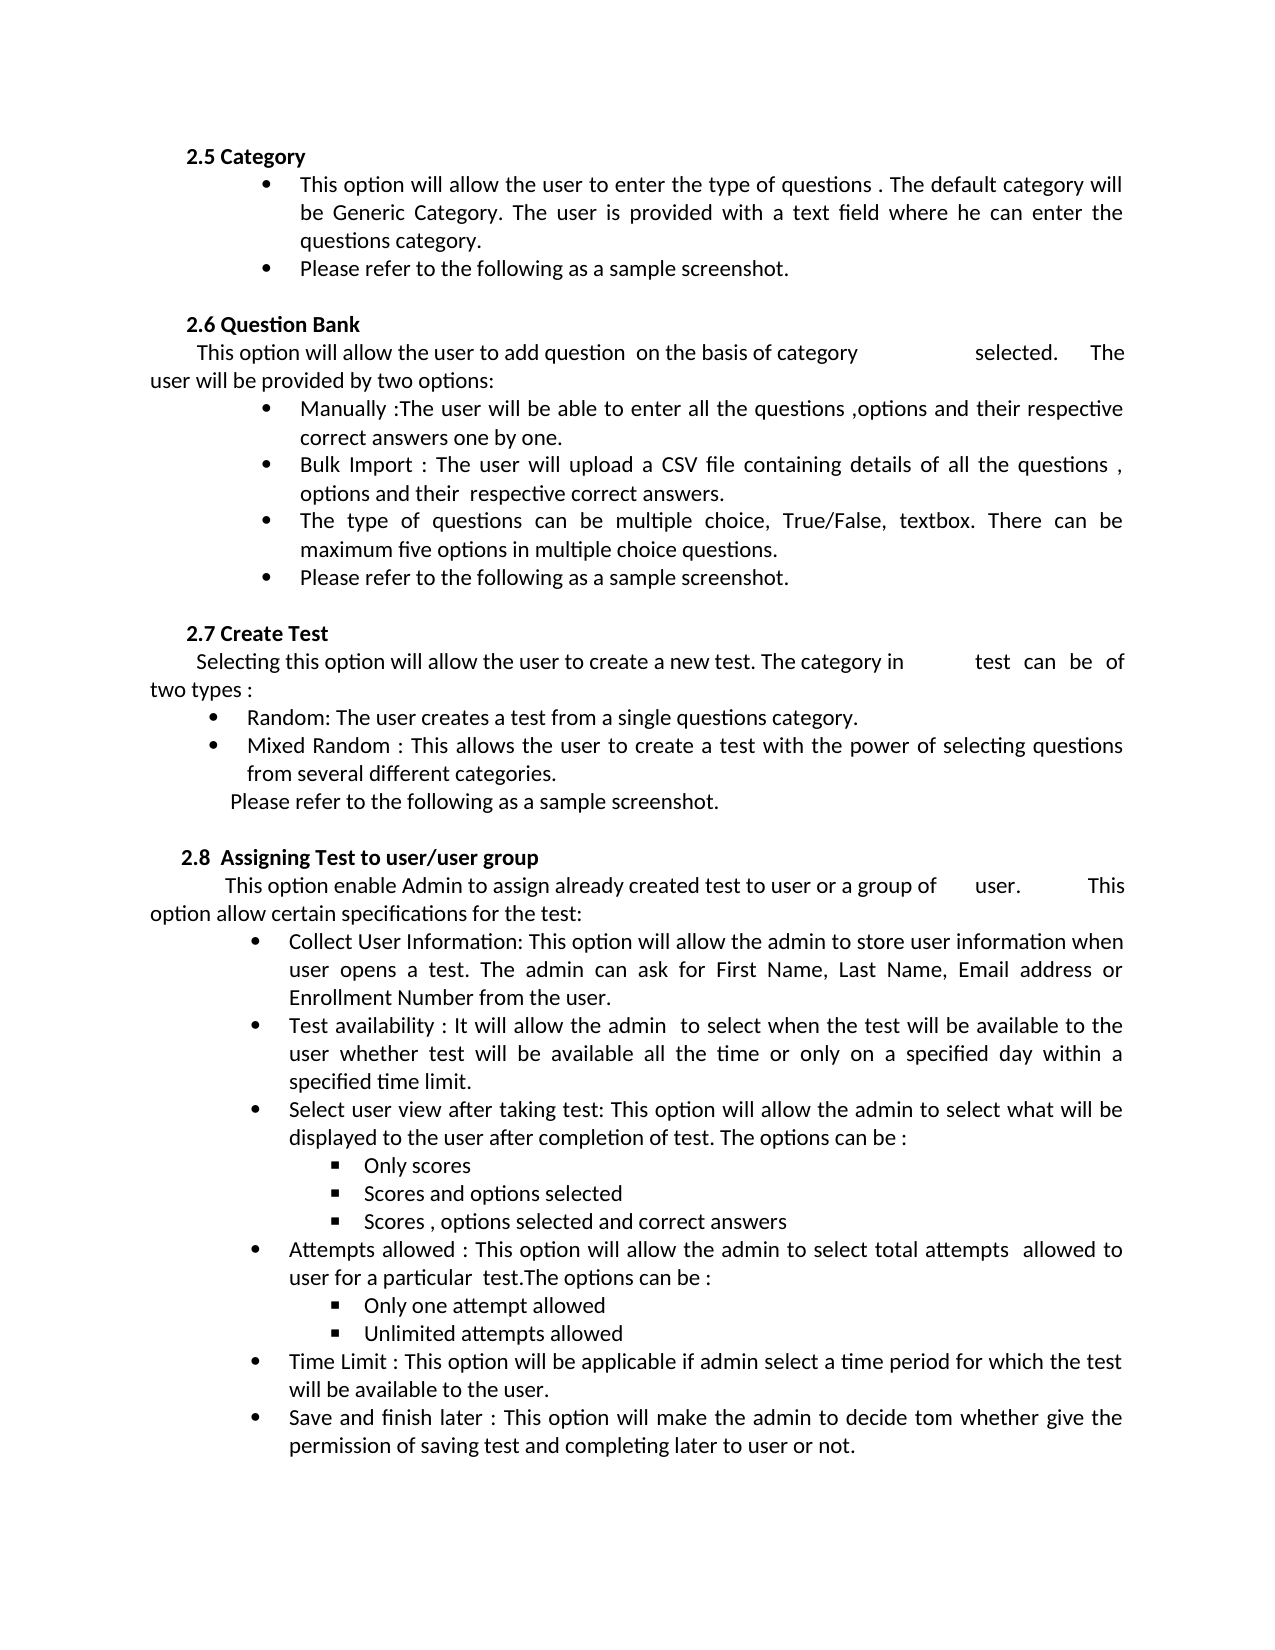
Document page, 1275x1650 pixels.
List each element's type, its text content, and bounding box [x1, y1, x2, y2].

list Attempts allowed : This option will allow the admin to select total attempts allowed to user for a particular test.The options can be : [251, 1235, 1125, 1291]
list Time Limit : This option will be applicable if admin select a time period for which the test will be available to the user. [251, 1347, 1125, 1403]
list The type of questions can be multiple choice, True/False, textbox. There can be maximum five options in multiple choice questions. [262, 507, 1125, 563]
text 2.5 Category [150, 142, 1125, 170]
text 2.7 Create Test [150, 619, 1125, 647]
list Save and finish later : This option will make the admin to decide tom whether give the permission of saving test and completing later to user or not. [251, 1403, 1125, 1459]
text Selecting this option will allow the user to create a new test. The category in test can be of two types : [150, 647, 1125, 703]
text 2.6 Question Bank [150, 311, 1125, 338]
list Scores and options selected [326, 1179, 1125, 1207]
list Manually :The user will be able to enter all the questions ,options and their respective correct answers one by one. [262, 394, 1125, 451]
text Please refer to the following as a sample screenshot. [225, 787, 1125, 815]
list Bulk Import : The user will upload a CSV file containing details of all the questions , options and their respective correct answers. [262, 451, 1125, 507]
list Please refer to the following as a sample screenshot. [262, 254, 1125, 282]
list Mixed Random : This allows the user to create a test with the power of selecting questions from several different categories. [209, 731, 1125, 787]
list Only scores [326, 1151, 1125, 1179]
list Collect User Information: This option will allow the admin to store user information when user opens a test. The admin can ask for First Name, Last Name, Email address or Enrollment Number from the user. [251, 927, 1125, 1011]
list Scores , options selected and correct answers [326, 1207, 1125, 1235]
list Select user view after taking test: This option will allow the admin to select what will be displayed to the user after completion of test. The options can be : [251, 1095, 1125, 1151]
text 2.8 Assigning Test to user/user group [150, 843, 1125, 871]
list Unlimited attempts allowed [326, 1319, 1125, 1347]
text This option enable Admin to assign already created test to user or a group of user. This option allow certain specifications for the test: [150, 871, 1125, 927]
list Random: The user creates a test from a single questions category. [209, 703, 1125, 731]
list Please refer to the following as a sample screenshot. [262, 563, 1125, 591]
list Only one attempt allowed [326, 1291, 1125, 1319]
list Test availability : It will allow the admin to select when the test will be available to the user whether test will be available all the time or only on a specified day within a specified time limit. [251, 1011, 1125, 1095]
text This option will allow the user to add question on the basis of category selected. The user will be provided by two options: [150, 338, 1125, 394]
list This option will allow the user to enter the type of questions . The default category will be Generic Category. The user is provided with a text field where he can enter the questions category. [262, 170, 1125, 254]
